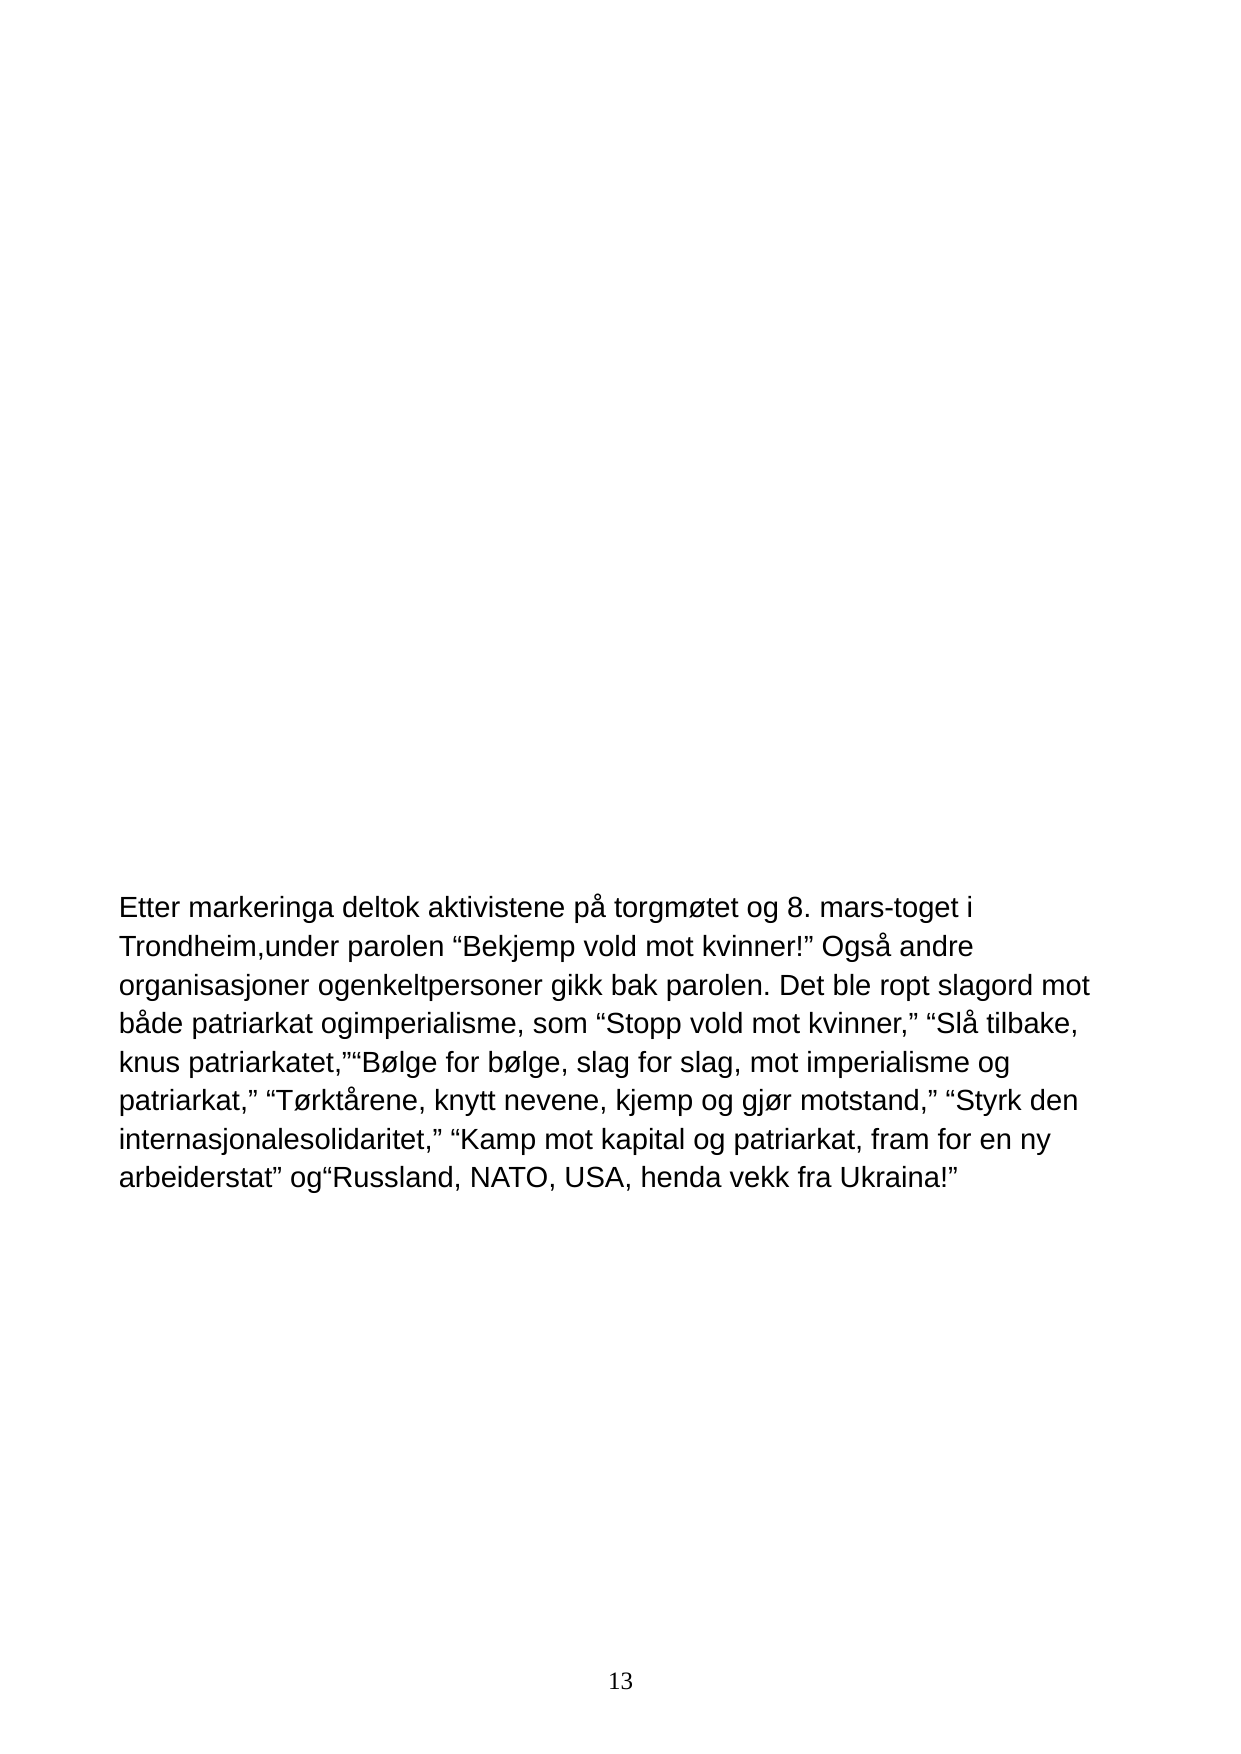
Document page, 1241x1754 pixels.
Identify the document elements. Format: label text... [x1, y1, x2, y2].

text Etter markeringa deltok aktivistene på torgmøtet og 8. mars-toget i Trondheim,under parolen “Bekjemp vold mot kvinner!” Også andre organisasjoner ogenkeltpersoner gikk bak parolen. Det ble ropt slagord mot både patriarkat ogimperialisme, som “Stopp vold mot kvinner,” “Slå tilbake, knus patriarkatet,”“Bølge for bølge, slag for slag, mot imperialisme og patriarkat,” “Tørktårene, knytt nevene, kjemp og gjør motstand,” “Styrk den internasjonalesolidaritet,” “Kamp mot kapital og patriarkat, fram for en ny arbeiderstat” og“Russland, NATO, USA, henda vekk fra Ukraina!” [118, 891, 1122, 1194]
